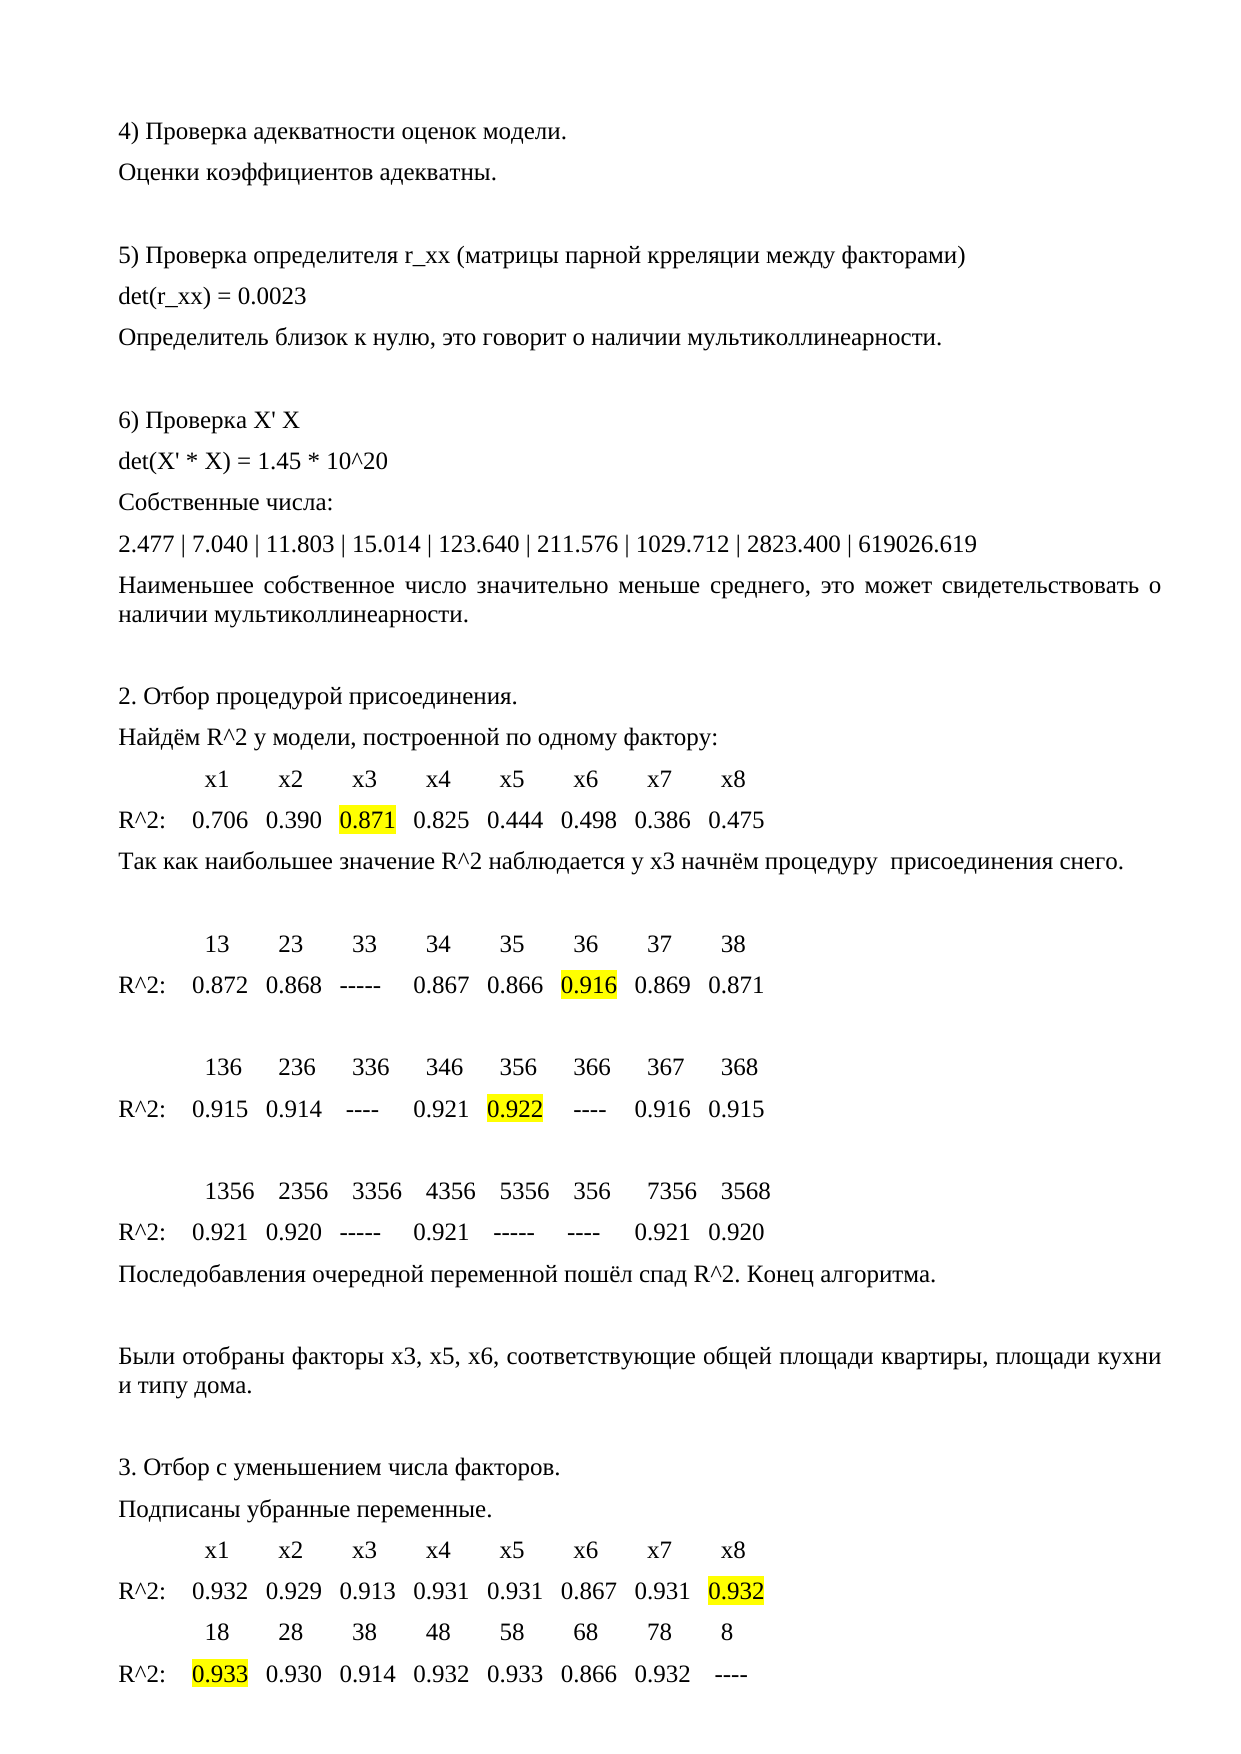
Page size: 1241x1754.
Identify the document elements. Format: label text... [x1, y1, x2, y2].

text 3. Отбор с уменьшением числа факторов. [118, 1452, 1162, 1481]
text Оценки коэффициентов адекватны. [118, 157, 1162, 186]
text 136 236 336 346 356 366 367 368 [118, 1052, 1162, 1081]
text 1356 2356 3356 4356 5356 356 7356 3568 [118, 1176, 1162, 1205]
text R^2: 0.932 0.929 0.913 0.931 0.931 0.867 0.931 0.932 [118, 1576, 1162, 1605]
text Так как наибольшее значение R^2 наблюдается у x3 начнём процедуру присоединения снего. [118, 846, 1162, 875]
text Наименьшее собственное число значительно меньше среднего, это может свидетельствовать о наличии мультиколлинеарности. [118, 570, 1162, 627]
text R^2: 0.915 0.914 ---- 0.921 0.922 ---- 0.916 0.915 [118, 1094, 1162, 1122]
text 4) Проверка адекватности оценок модели. [118, 116, 1162, 145]
text x1 x2 x3 x4 x5 x6 x7 x8 [118, 1535, 1162, 1564]
text R^2: 0.706 0.390 0.871 0.825 0.444 0.498 0.386 0.475 [118, 805, 1162, 834]
text det(X' * X) = 1.45 * 10^20 [118, 446, 1162, 475]
text 5) Проверка определителя r_xx (матрицы парной крреляции между факторами) [118, 240, 1162, 269]
text Были отобраны факторы x3, x5, x6, соответствующие общей площади квартиры, площади кухни и типу дома. [118, 1341, 1162, 1399]
text Подписаны убранные переменные. [118, 1494, 1162, 1522]
text det(r_xx) = 0.0023 [118, 281, 1162, 310]
text 13 23 33 34 35 36 37 38 [118, 929, 1162, 957]
text R^2: 0.933 0.930 0.914 0.932 0.933 0.866 0.932 ---- [118, 1659, 1162, 1687]
text x1 x2 x3 x4 x5 x6 x7 x8 [118, 764, 1162, 792]
text 2.477 | 7.040 | 11.803 | 15.014 | 123.640 | 211.576 | 1029.712 | 2823.400 | 619026.619 [118, 529, 1162, 557]
text 6) Проверка X' X [118, 405, 1162, 434]
text R^2: 0.872 0.868 ----- 0.867 0.866 0.916 0.869 0.871 [118, 970, 1162, 999]
text 2. Отбор процедурой присоединения. [118, 681, 1162, 710]
text R^2: 0.921 0.920 ----- 0.921 ----- ---- 0.921 0.920 [118, 1217, 1162, 1246]
text Определитель близок к нулю, это говорит о наличии мультиколлинеарности. [118, 322, 1162, 351]
text Собственные числа: [118, 487, 1162, 516]
text Последобавления очередной переменной пошёл спад R^2. Конец алгоритма. [118, 1259, 1162, 1287]
text Найдём R^2 у модели, построенной по одному фактору: [118, 722, 1162, 751]
text 18 28 38 48 58 68 78 8 [118, 1617, 1162, 1646]
